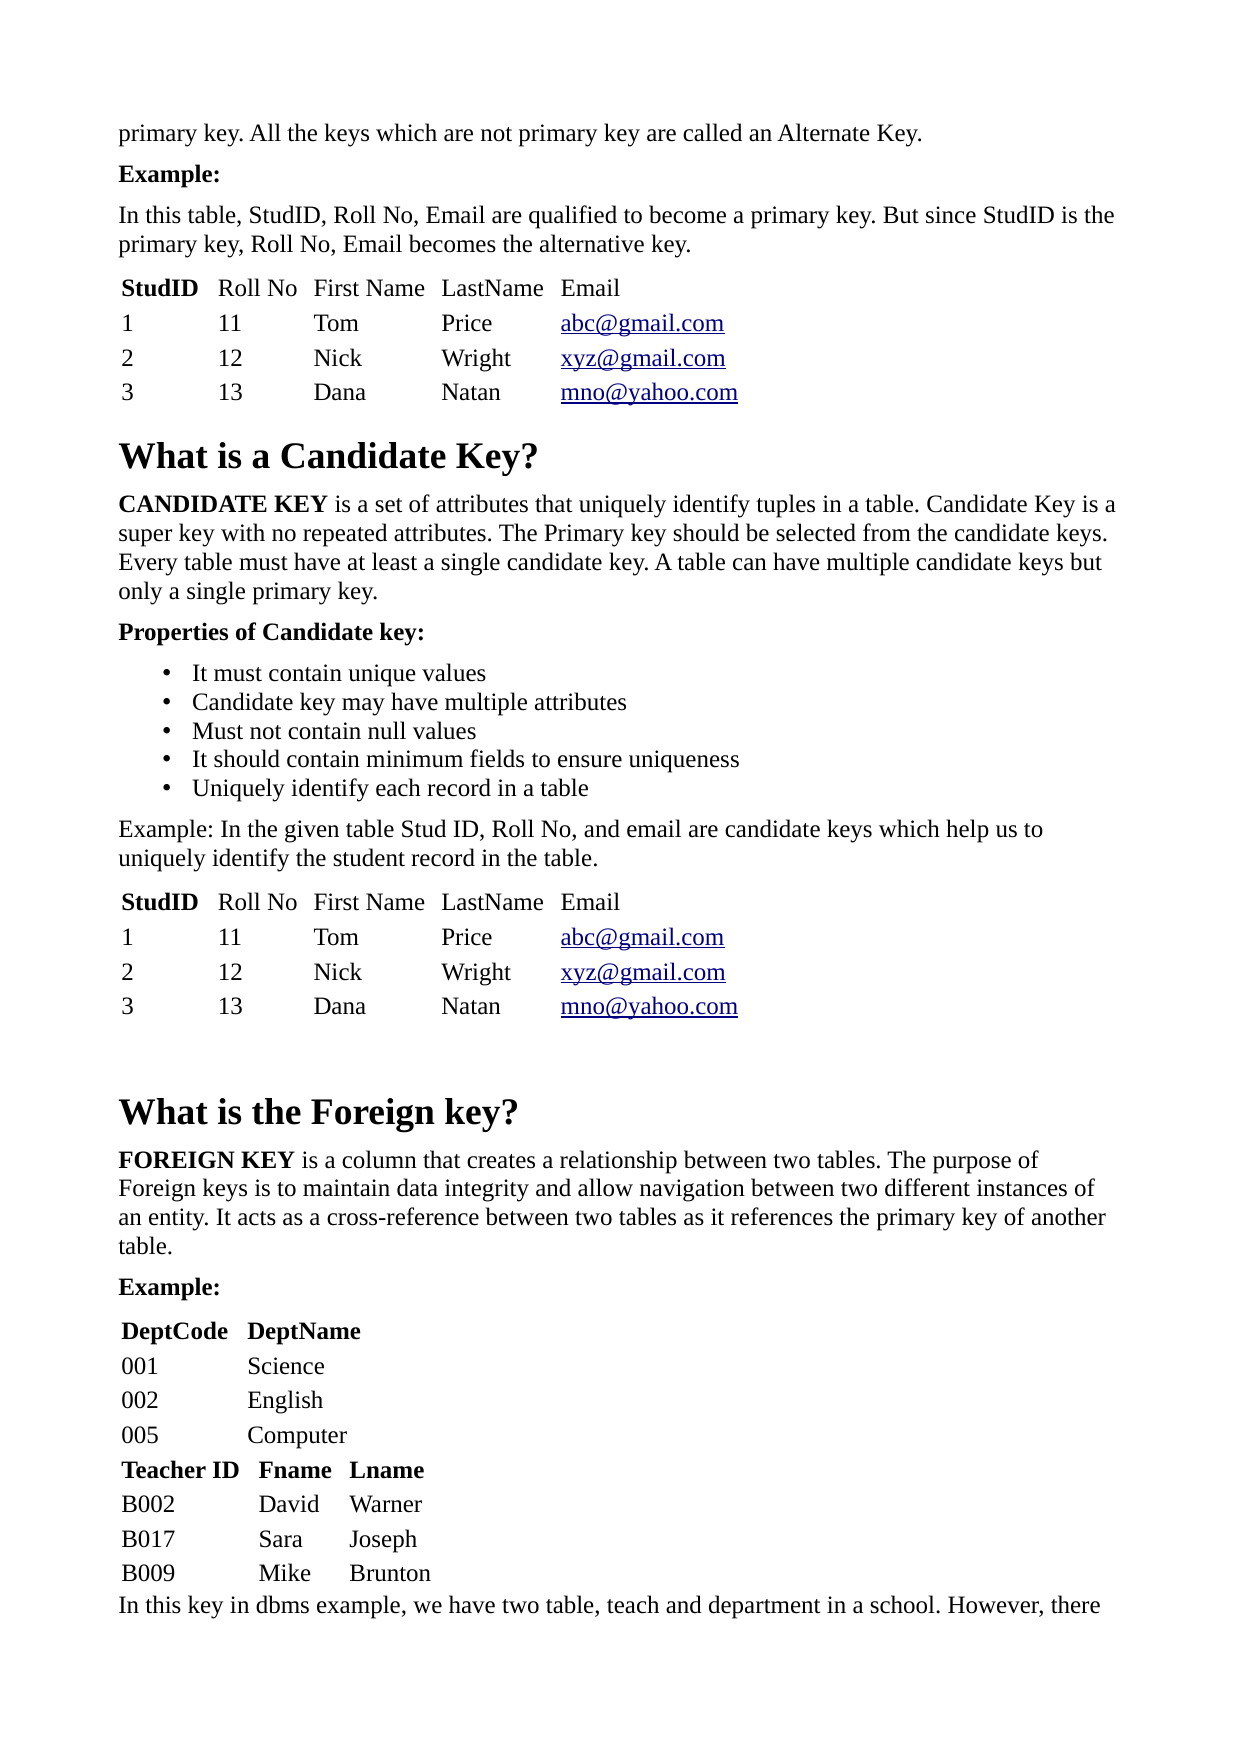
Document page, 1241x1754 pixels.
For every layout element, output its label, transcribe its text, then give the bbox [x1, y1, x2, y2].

list It should contain minimum fields to ensure uniqueness [162, 744, 1122, 773]
table_cell Joseph [346, 1521, 449, 1556]
table_header Lname [346, 1452, 449, 1486]
table_cell B017 [118, 1521, 255, 1556]
table_header StudID [118, 885, 215, 919]
table_cell mno@yahoo.com [558, 988, 756, 1023]
table_cell Price [438, 919, 557, 954]
table_header DeptCode [118, 1314, 244, 1348]
table_cell Tom [310, 305, 438, 340]
table_cell David [255, 1486, 346, 1521]
table_cell Dana [310, 988, 438, 1023]
table_cell 3 [118, 374, 215, 409]
table_header First Name [310, 885, 438, 919]
table_cell xyz@gmail.com [558, 954, 756, 988]
table_cell abc@gmail.com [558, 919, 756, 954]
table_cell Tom [310, 919, 438, 954]
table_cell 12 [215, 954, 310, 988]
table_cell Price [438, 305, 557, 340]
table_cell Warner [346, 1486, 449, 1521]
table_cell Computer [244, 1417, 380, 1452]
table_cell 13 [215, 988, 310, 1023]
table_header LastName [438, 885, 557, 919]
list Candidate key may have multiple attributes [162, 687, 1122, 716]
table_header Teacher ID [118, 1452, 255, 1486]
table_cell Mike [255, 1556, 346, 1590]
text FOREIGN KEY is a column that creates a relationship between two tables. The purpose of Foreign keys is to maintain data integrity and allow navigation between two different instances of an entity. It acts as a cross-reference between two tables as it references the primary key of another table. [118, 1145, 1122, 1260]
table_header StudID [118, 271, 215, 305]
table_header First Name [310, 271, 438, 305]
table_header Fname [255, 1452, 346, 1486]
table_header Email [558, 271, 756, 305]
table_cell 13 [215, 374, 310, 409]
table_cell 005 [118, 1417, 244, 1452]
table_cell Brunton [346, 1556, 449, 1590]
table_cell abc@gmail.com [558, 305, 756, 340]
table_cell Natan [438, 988, 557, 1023]
text Example: [118, 159, 1122, 188]
table_cell Nick [310, 954, 438, 988]
subtitle What is the Foreign key? [118, 1089, 1122, 1132]
table_cell Sara [255, 1521, 346, 1556]
list Uniquely identify each record in a table [162, 773, 1122, 802]
list Must not contain null values [162, 716, 1122, 744]
text CANDIDATE KEY is a set of attributes that uniquely identify tuples in a table. Candidate Key is a super key with no repeated attributes. The Primary key should be selected from the candidate keys. Every table must have at least a single candidate key. A table can have multiple candidate keys but only a single primary key. [118, 489, 1122, 604]
table_header Roll No [215, 271, 310, 305]
table_cell Dana [310, 374, 438, 409]
text Example: In the given table Stud ID, Roll No, and email are candidate keys which help us to uniquely identify the student record in the table. [118, 814, 1122, 872]
table_cell xyz@gmail.com [558, 340, 756, 374]
table_header DeptName [244, 1314, 380, 1348]
table_cell 002 [118, 1383, 244, 1417]
table_cell Nick [310, 340, 438, 374]
table_cell 1 [118, 919, 215, 954]
table_cell 2 [118, 340, 215, 374]
table_cell 001 [118, 1348, 244, 1383]
table_cell 12 [215, 340, 310, 374]
table_cell Wright [438, 340, 557, 374]
text primary key. All the keys which are not primary key are called an Alternate Key. [118, 118, 1122, 147]
text Example: [118, 1272, 1122, 1301]
text Properties of Candidate key: [118, 617, 1122, 646]
table_cell mno@yahoo.com [558, 374, 756, 409]
table_cell 2 [118, 954, 215, 988]
table_cell 3 [118, 988, 215, 1023]
table_cell Science [244, 1348, 380, 1383]
table_cell 11 [215, 305, 310, 340]
table_cell Wright [438, 954, 557, 988]
table_cell English [244, 1383, 380, 1417]
table_cell 1 [118, 305, 215, 340]
table_cell 11 [215, 919, 310, 954]
table_cell Natan [438, 374, 557, 409]
table_header LastName [438, 271, 557, 305]
text In this table, StudID, Roll No, Email are qualified to become a primary key. But since StudID is the primary key, Roll No, Email becomes the alternative key. [118, 201, 1122, 258]
subtitle What is a Candidate Key? [118, 434, 1122, 477]
table_header Roll No [215, 885, 310, 919]
table_cell B002 [118, 1486, 255, 1521]
list It must contain unique values [162, 658, 1122, 687]
text In this key in dbms example, we have two table, teach and department in a school. However, there [118, 1590, 1122, 1619]
table_header Email [558, 885, 756, 919]
table_cell B009 [118, 1556, 255, 1590]
